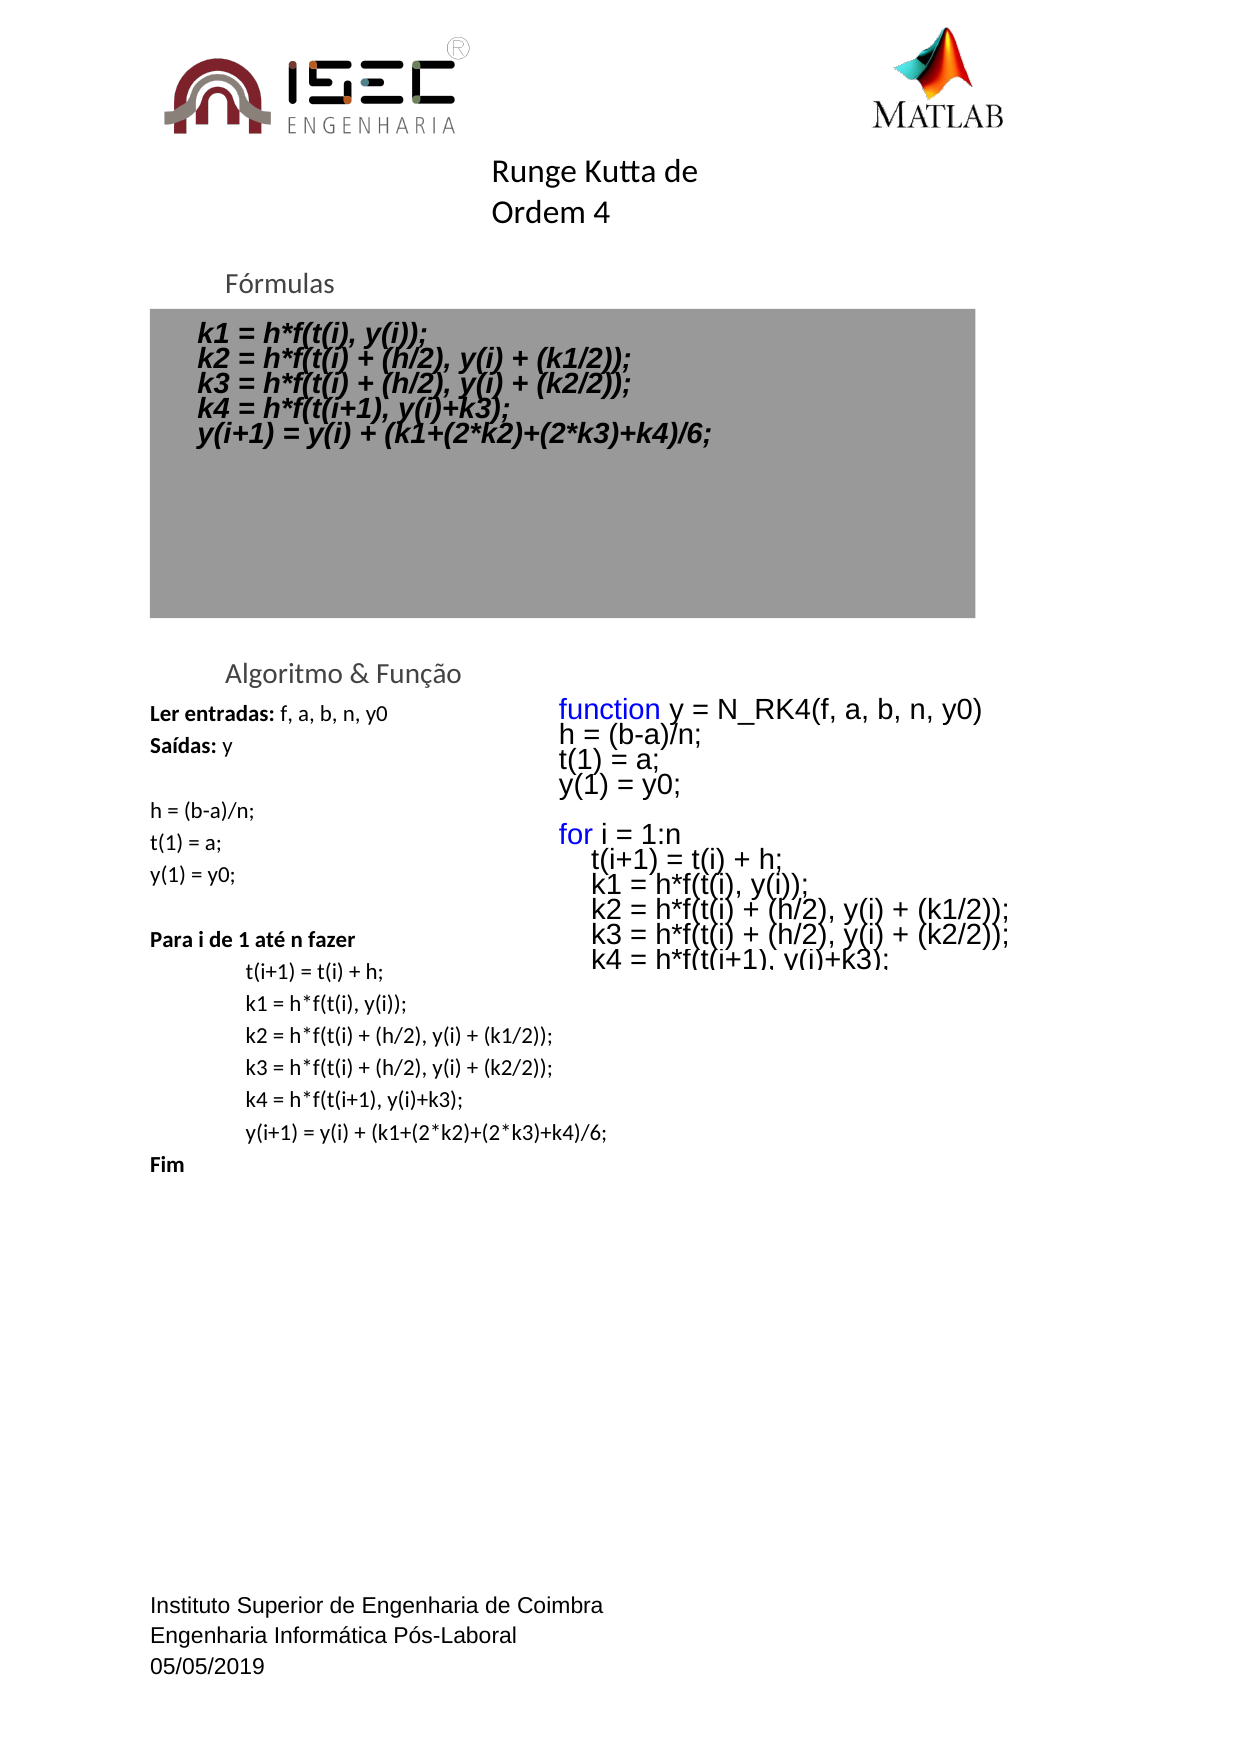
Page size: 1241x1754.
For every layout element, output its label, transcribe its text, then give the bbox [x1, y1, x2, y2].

text function y = N_RK4(f, a, b, n, y0) [559, 699, 817, 724]
text k1 = h*f(t(i), y(i)); [165, 324, 307, 349]
text k2 = h*f(t(i) + (h/2), y(i) + (k1/2)); [995, 899, 1051, 924]
text k3 = h*f(t(i) + (h/2), y(i) + (k2/2)); [728, 924, 773, 949]
text k3 = h*f(t(i) + (h/2), y(i) + (k2/2)); [559, 924, 696, 949]
text [1051, 828, 1090, 856]
text k1 = h*f(t(i), y(i)); [306, 324, 327, 349]
text k1 = h*f(t(i), y(i)); [712, 874, 729, 899]
text k4 = h*f(t(i+1), y(i)+k3); [762, 949, 804, 970]
text k1 = h*f(t(i), y(i)); [410, 324, 961, 349]
text y(1) = y0; [559, 774, 579, 799]
text k3 = h*f(t(i) + (h/2), y(i) + (k2/2)); [614, 374, 961, 399]
text [1051, 860, 1090, 888]
text k2 = h*f(t(i) + (h/2), y(i) + (k1/2)); [921, 899, 987, 924]
text k3 = h*f(t(i) + (h/2), y(i) + (k2/2)); [771, 924, 822, 949]
text h = (b-a)/n; [150, 796, 1090, 824]
text k4 = h*f(t(i+1), y(i)+k3); [150, 1086, 1090, 1114]
text k4 = h*f(t(i+1), y(i)+k3); [374, 399, 420, 424]
text t(i+1) = t(i) + h; [719, 849, 1051, 874]
text Fim [150, 1150, 1090, 1178]
text k3 = h*f(t(i) + (h/2), y(i) + (k2/2)); [995, 924, 1051, 949]
text k3 = h*f(t(i) + (h/2), y(i) + (k2/2)); [437, 374, 481, 399]
subtitle Fórmulas [150, 265, 1090, 300]
text h = (b-a)/n; [559, 724, 614, 749]
text k3 = h*f(t(i) + (h/2), y(i) + (k2/2)); [150, 1053, 1090, 1081]
text k4 = h*f(t(i+1), y(i)+k3); [559, 949, 696, 970]
text Para i de 1 até n fazer [150, 925, 559, 953]
text k4 = h*f(t(i+1), y(i)+k3); [819, 949, 877, 970]
text k2 = h*f(t(i) + (h/2), y(i) + (k1/2)); [541, 349, 607, 374]
text [1051, 699, 1090, 727]
text k3 = h*f(t(i) + (h/2), y(i) + (k2/2)); [821, 924, 864, 949]
text y(i+1) = y(i) + (k1+(2*k2)+(2*k3)+k4)/6; [670, 424, 961, 449]
text y(i+1) = y(i) + (k1+(2*k2)+(2*k3)+k4)/6; [343, 424, 390, 449]
text k4 = h*f(t(i+1), y(i)+k3); [493, 399, 961, 424]
text t(i+1) = t(i) + h; [703, 849, 720, 874]
text function y = N_RK4(f, a, b, n, y0) [976, 699, 1051, 724]
text k4 = h*f(t(i+1), y(i)+k3); [712, 949, 763, 970]
text k1 = h*f(t(i), y(i)); [694, 874, 714, 899]
text k3 = h*f(t(i) + (h/2), y(i) + (k2/2)); [386, 374, 438, 399]
text k1 = h*f(t(i), y(i)); [728, 874, 771, 899]
text k1 = h*f(t(i), y(i)); [769, 874, 786, 899]
text k3 = h*f(t(i) + (h/2), y(i) + (k2/2)); [165, 374, 307, 399]
text [1051, 732, 1090, 759]
text k4 = h*f(t(i+1), y(i)+k3); [326, 399, 377, 424]
picture [786, 21, 1090, 143]
text t(i+1) = t(i) + h; [150, 957, 1090, 985]
text k4 = h*f(t(i+1), y(i)+k3); [434, 399, 496, 424]
text k1 = h*f(t(i), y(i)); [326, 324, 344, 349]
text k4 = h*f(t(i+1), y(i)+k3); [165, 399, 307, 424]
text y(1) = y0; [603, 774, 1051, 799]
text k2 = h*f(t(i) + (h/2), y(i) + (k1/2)); [497, 349, 542, 374]
text k3 = h*f(t(i) + (h/2), y(i) + (k2/2)); [541, 374, 607, 399]
text for i = 1:n [559, 824, 1051, 849]
text y(i+1) = y(i) + (k1+(2*k2)+(2*k3)+k4)/6; [218, 424, 269, 449]
text t(i+1) = t(i) + h; [559, 849, 605, 874]
text t(1) = a; [571, 749, 597, 774]
subtitle Runge Kutta de Ordem 4 [150, 150, 1090, 231]
text t(i+1) = t(i) + h; [652, 849, 705, 874]
text k2 = h*f(t(i) + (h/2), y(i) + (k1/2)); [386, 349, 438, 374]
text k4 = h*f(t(i+1), y(i)+k3); [306, 399, 327, 424]
text y(1) = y0; [150, 860, 559, 888]
text k1 = h*f(t(i), y(i)); [150, 989, 1090, 1017]
text k2 = h*f(t(i) + (h/2), y(i) + (k1/2)); [771, 899, 822, 924]
text h = (b-a)/n; [664, 724, 1051, 749]
text Ler entradas: f, a, b, n, y0 [150, 699, 559, 727]
text y(i+1) = y(i) + (k1+(2*k2)+(2*k3)+k4)/6; [389, 424, 449, 449]
text t(1) = a; [559, 749, 573, 774]
text t(1) = a; [596, 749, 1051, 774]
picture [150, 21, 473, 150]
text k1 = h*f(t(i), y(i)); [559, 874, 696, 899]
text k4 = h*f(t(i+1), y(i)+k3); [877, 949, 1051, 970]
text y(i+1) = y(i) + (k1+(2*k2)+(2*k3)+k4)/6; [611, 424, 673, 449]
text k2 = h*f(t(i) + (h/2), y(i) + (k1/2)); [343, 349, 387, 374]
text k3 = h*f(t(i) + (h/2), y(i) + (k2/2)); [921, 924, 987, 949]
text y(i+1) = y(i) + (k1+(2*k2)+(2*k3)+k4)/6; [544, 424, 614, 449]
text k2 = h*f(t(i) + (h/2), y(i) + (k1/2)); [821, 899, 864, 924]
text k2 = h*f(t(i) + (h/2), y(i) + (k1/2)); [728, 899, 773, 924]
text y(i+1) = y(i) + (k1+(2*k2)+(2*k3)+k4)/6; [165, 424, 219, 449]
text y(1) = y0; [577, 774, 604, 799]
subtitle Algoritmo & Função [150, 655, 1090, 691]
text k1 = h*f(t(i), y(i)); [386, 324, 404, 349]
text k3 = h*f(t(i) + (h/2), y(i) + (k2/2)); [341, 374, 387, 399]
text function y = N_RK4(f, a, b, n, y0) [815, 699, 977, 724]
text y(i+1) = y(i) + (k1+(2*k2)+(2*k3)+k4)/6; [150, 1118, 1090, 1146]
text [1051, 925, 1090, 953]
text k1 = h*f(t(i), y(i)); [795, 874, 1051, 899]
text y(i+1) = y(i) + (k1+(2*k2)+(2*k3)+k4)/6; [448, 424, 518, 449]
text k2 = h*f(t(i) + (h/2), y(i) + (k1/2)); [150, 1021, 1090, 1049]
text k2 = h*f(t(i) + (h/2), y(i) + (k1/2)); [616, 349, 961, 374]
text k2 = h*f(t(i) + (h/2), y(i) + (k1/2)); [165, 349, 307, 374]
text Saídas: y [150, 732, 559, 759]
text t(1) = a; [150, 828, 559, 856]
text h = (b-a)/n; [612, 724, 665, 749]
text k3 = h*f(t(i) + (h/2), y(i) + (k2/2)); [497, 374, 542, 399]
text k1 = h*f(t(i), y(i)); [343, 324, 387, 349]
text k3 = h*f(t(i) + (h/2), y(i) + (k2/2)); [878, 924, 923, 949]
text k2 = h*f(t(i) + (h/2), y(i) + (k1/2)); [437, 349, 481, 374]
text k2 = h*f(t(i) + (h/2), y(i) + (k1/2)); [878, 899, 923, 924]
text t(i+1) = t(i) + h; [603, 849, 653, 874]
text k2 = h*f(t(i) + (h/2), y(i) + (k1/2)); [559, 899, 696, 924]
text y(i+1) = y(i) + (k1+(2*k2)+(2*k3)+k4)/6; [266, 424, 329, 449]
